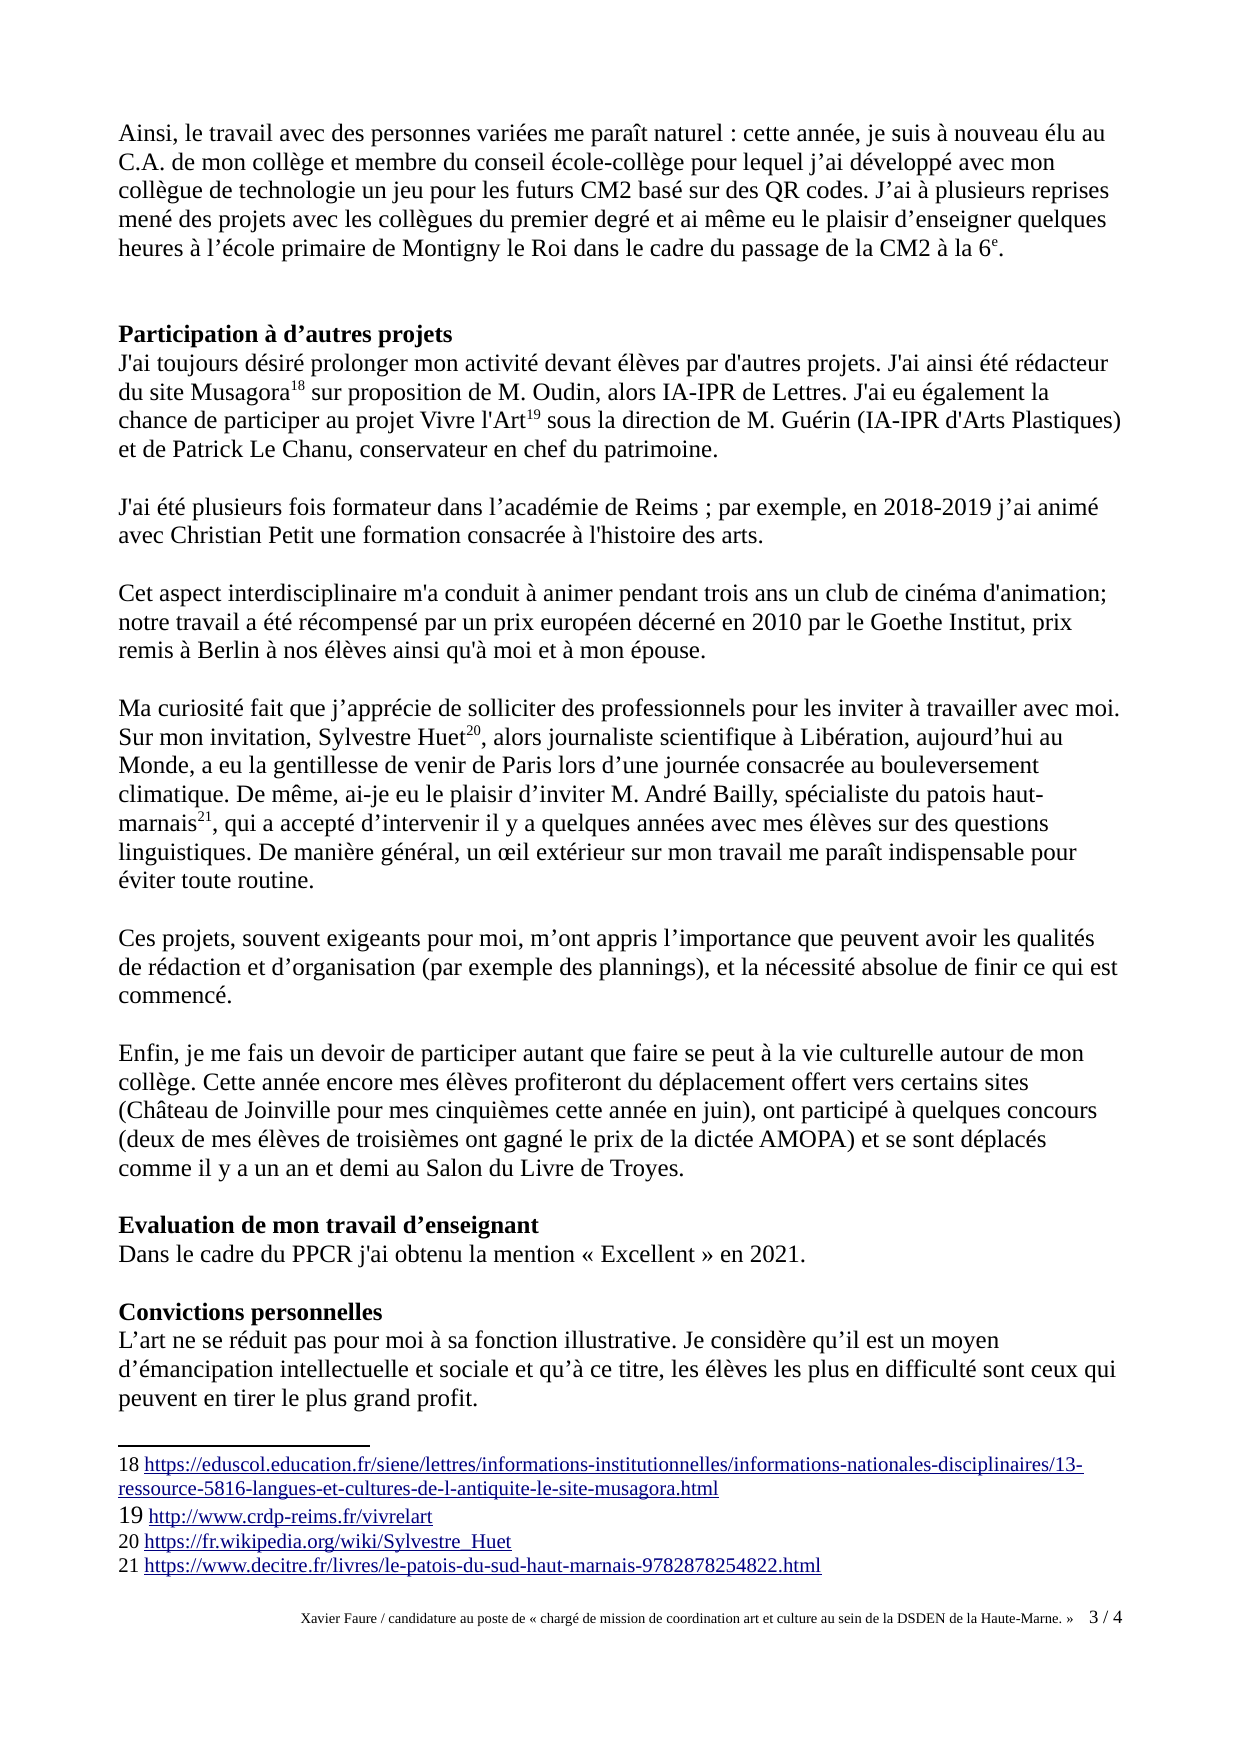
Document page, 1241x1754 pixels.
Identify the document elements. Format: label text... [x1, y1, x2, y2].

text https://www.decitre.fr/livres/le-patois-du-sud-haut-marnais-9782878254822.html [118, 1553, 1122, 1577]
text Enfin, je me fais un devoir de participer autant que faire se peut à la vie culturelle autour de mon collège. Cette année encore mes élèves profiteront du déplacement offert vers certains sites (Château de Joinville pour mes cinquièmes cette année en juin), ont participé à quelques concours (deux de mes élèves de troisièmes ont gagné le prix de la dictée AMOPA) et se sont déplacés comme il y a un an et demi au Salon du Livre de Troyes. [118, 1038, 1122, 1182]
text https://eduscol.education.fr/siene/lettres/informations-institutionnelles/informations-nationales-disciplinaires/13-ressource-5816-langues-et-cultures-de-l-antiquite-le-site-musagora.html [118, 1452, 1122, 1500]
text J'ai toujours désiré prolonger mon activité devant élèves par d'autres projets. J'ai ainsi été rédacteur du site Musagora sur proposition de M. Oudin, alors IA-IPR de Lettres. J'ai eu également la chance de participer au projet Vivre l'Art sous la direction de M. Guérin (IA-IPR d'Arts Plastiques) et de Patrick Le Chanu, conservateur en chef du patrimoine. [118, 348, 1122, 463]
text J'ai été plusieurs fois formateur dans l’académie de Reims ; par exemple, en 2018-2019 j’ai animé avec Christian Petit une formation consacrée à l'histoire des arts. [118, 492, 1122, 549]
text Cet aspect interdisciplinaire m'a conduit à animer pendant trois ans un club de cinéma d'animation; notre travail a été récompensé par un prix européen décerné en 2010 par le Goethe Institut, prix remis à Berlin à nos élèves ainsi qu'à moi et à mon épouse. [118, 578, 1122, 664]
text Ainsi, le travail avec des personnes variées me paraît naturel : cette année, je suis à nouveau élu au C.A. de mon collège et membre du conseil école-collège pour lequel j’ai développé avec mon collègue de technologie un jeu pour les futurs CM2 basé sur des QR codes. J’ai à plusieurs reprises mené des projets avec les collègues du premier degré et ai même eu le plaisir d’enseigner quelques heures à l’école primaire de Montigny le Roi dans le cadre du passage de la CM2 à la 6e. [118, 118, 1122, 262]
text Evaluation de mon travail d’enseignant [118, 1211, 1122, 1239]
text Ces projets, souvent exigeants pour moi, m’ont appris l’importance que peuvent avoir les qualités de rédaction et d’organisation (par exemple des plannings), et la nécessité absolue de finir ce qui est commencé. [118, 923, 1122, 1009]
text Convictions personnelles [118, 1297, 1122, 1326]
text Ma curiosité fait que j’apprécie de solliciter des professionnels pour les inviter à travailler avec moi. Sur mon invitation, Sylvestre Huet, alors journaliste scientifique à Libération, aujourd’hui au Monde, a eu la gentillesse de venir de Paris lors d’une journée consacrée au bouleversement climatique. De même, ai-je eu le plaisir d’inviter M. André Bailly, spécialiste du patois haut-marnais, qui a accepté d’intervenir il y a quelques années avec mes élèves sur des questions linguistiques. De manière général, un œil extérieur sur mon travail me paraît indispensable pour éviter toute routine. [118, 693, 1122, 894]
text Dans le cadre du PPCR j'ai obtenu la mention « Excellent » en 2021. [118, 1239, 1122, 1268]
text L’art ne se réduit pas pour moi à sa fonction illustrative. Je considère qu’il est un moyen d’émancipation intellectuelle et sociale et qu’à ce titre, les élèves les plus en difficulté sont ceux qui peuvent en tirer le plus grand profit. [118, 1326, 1122, 1412]
text http://www.crdp-reims.fr/vivrelart [118, 1500, 1122, 1529]
text https://fr.wikipedia.org/wiki/Sylvestre_Huet [118, 1529, 1122, 1553]
text Participation à d’autres projets [118, 319, 1122, 348]
